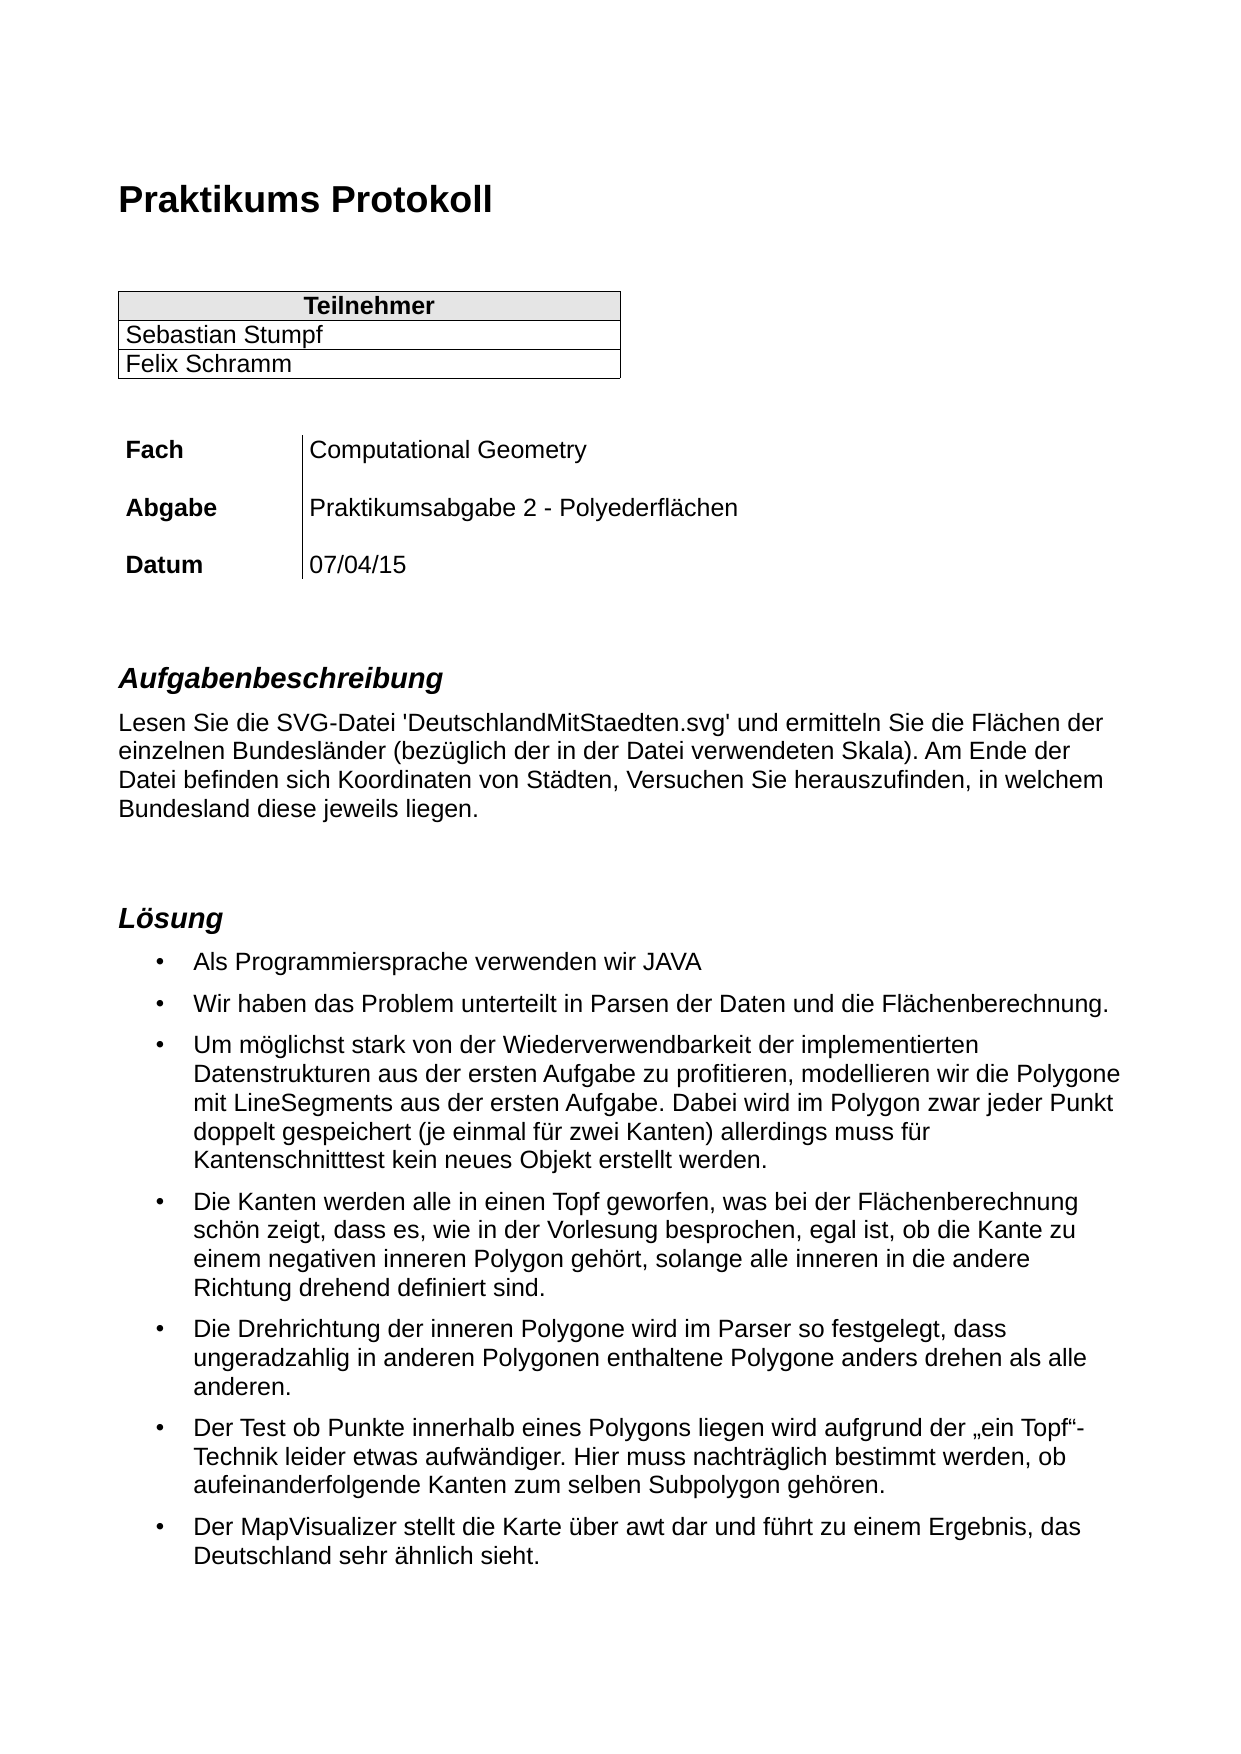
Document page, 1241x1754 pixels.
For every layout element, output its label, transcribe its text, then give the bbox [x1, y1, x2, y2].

list Der Test ob Punkte innerhalb eines Polygons liegen wird aufgrund der „ein Topf“-Technik leider etwas aufwändiger. Hier muss nachträglich bestimmt werden, ob aufeinanderfolgende Kanten zum selben Subpolygon gehören. [156, 1413, 1122, 1499]
table_cell Datum [118, 550, 302, 579]
table_cell Praktikumsabgabe 2 - Polyederflächen [303, 493, 1122, 522]
subtitle Lösung [118, 901, 1122, 935]
table_cell [118, 464, 302, 493]
list Wir haben das Problem unterteilt in Parsen der Daten und die Flächenberechnung. [156, 989, 1122, 1018]
table_cell Felix Schramm [119, 350, 620, 378]
list Der MapVisualizer stellt die Karte über awt dar und führt zu einem Ergebnis, das Deutschland sehr ähnlich sieht. [156, 1512, 1122, 1569]
text Lesen Sie die SVG-Datei 'DeutschlandMitStaedten.svg' und ermitteln Sie die Flächen der einzelnen Bundesländer (bezüglich der in der Datei verwendeten Skala). Am Ende der Datei befinden sich Koordinaten von Städten, Versuchen Sie herauszufinden, in welchem Bundesland diese jeweils liegen. [118, 708, 1122, 823]
table_cell [303, 522, 1122, 550]
table_cell 04.07.15 [303, 550, 1122, 579]
list Die Drehrichtung der inneren Polygone wird im Parser so festgelegt, dass ungeradzahlig in anderen Polygonen enthaltene Polygone anders drehen als alle anderen. [156, 1314, 1122, 1400]
text Praktikums Protokoll [118, 177, 1122, 220]
table_header Fach [118, 435, 302, 464]
table_cell [303, 464, 1122, 493]
list Als Programmiersprache verwenden wir JAVA [156, 947, 1122, 976]
table_header Computational Geometry [303, 435, 1122, 464]
table_cell Sebastian Stumpf [119, 321, 620, 349]
list Die Kanten werden alle in einen Topf geworfen, was bei der Flächenberechnung schön zeigt, dass es, wie in der Vorlesung besprochen, egal ist, ob die Kante zu einem negativen inneren Polygon gehört, solange alle inneren in die andere Richtung drehend definiert sind. [156, 1186, 1122, 1302]
table_cell Abgabe [118, 493, 302, 522]
subtitle Aufgabenbeschreibung [118, 662, 1122, 695]
table_header Teilnehmer [119, 292, 620, 320]
list Um möglichst stark von der Wiederverwendbarkeit der implementierten Datenstrukturen aus der ersten Aufgabe zu profitieren, modellieren wir die Polygone mit LineSegments aus der ersten Aufgabe. Dabei wird im Polygon zwar jeder Punkt doppelt gespeichert (je einmal für zwei Kanten) allerdings muss für Kantenschnitttest kein neues Objekt erstellt werden. [156, 1030, 1122, 1174]
table_cell [118, 522, 302, 550]
